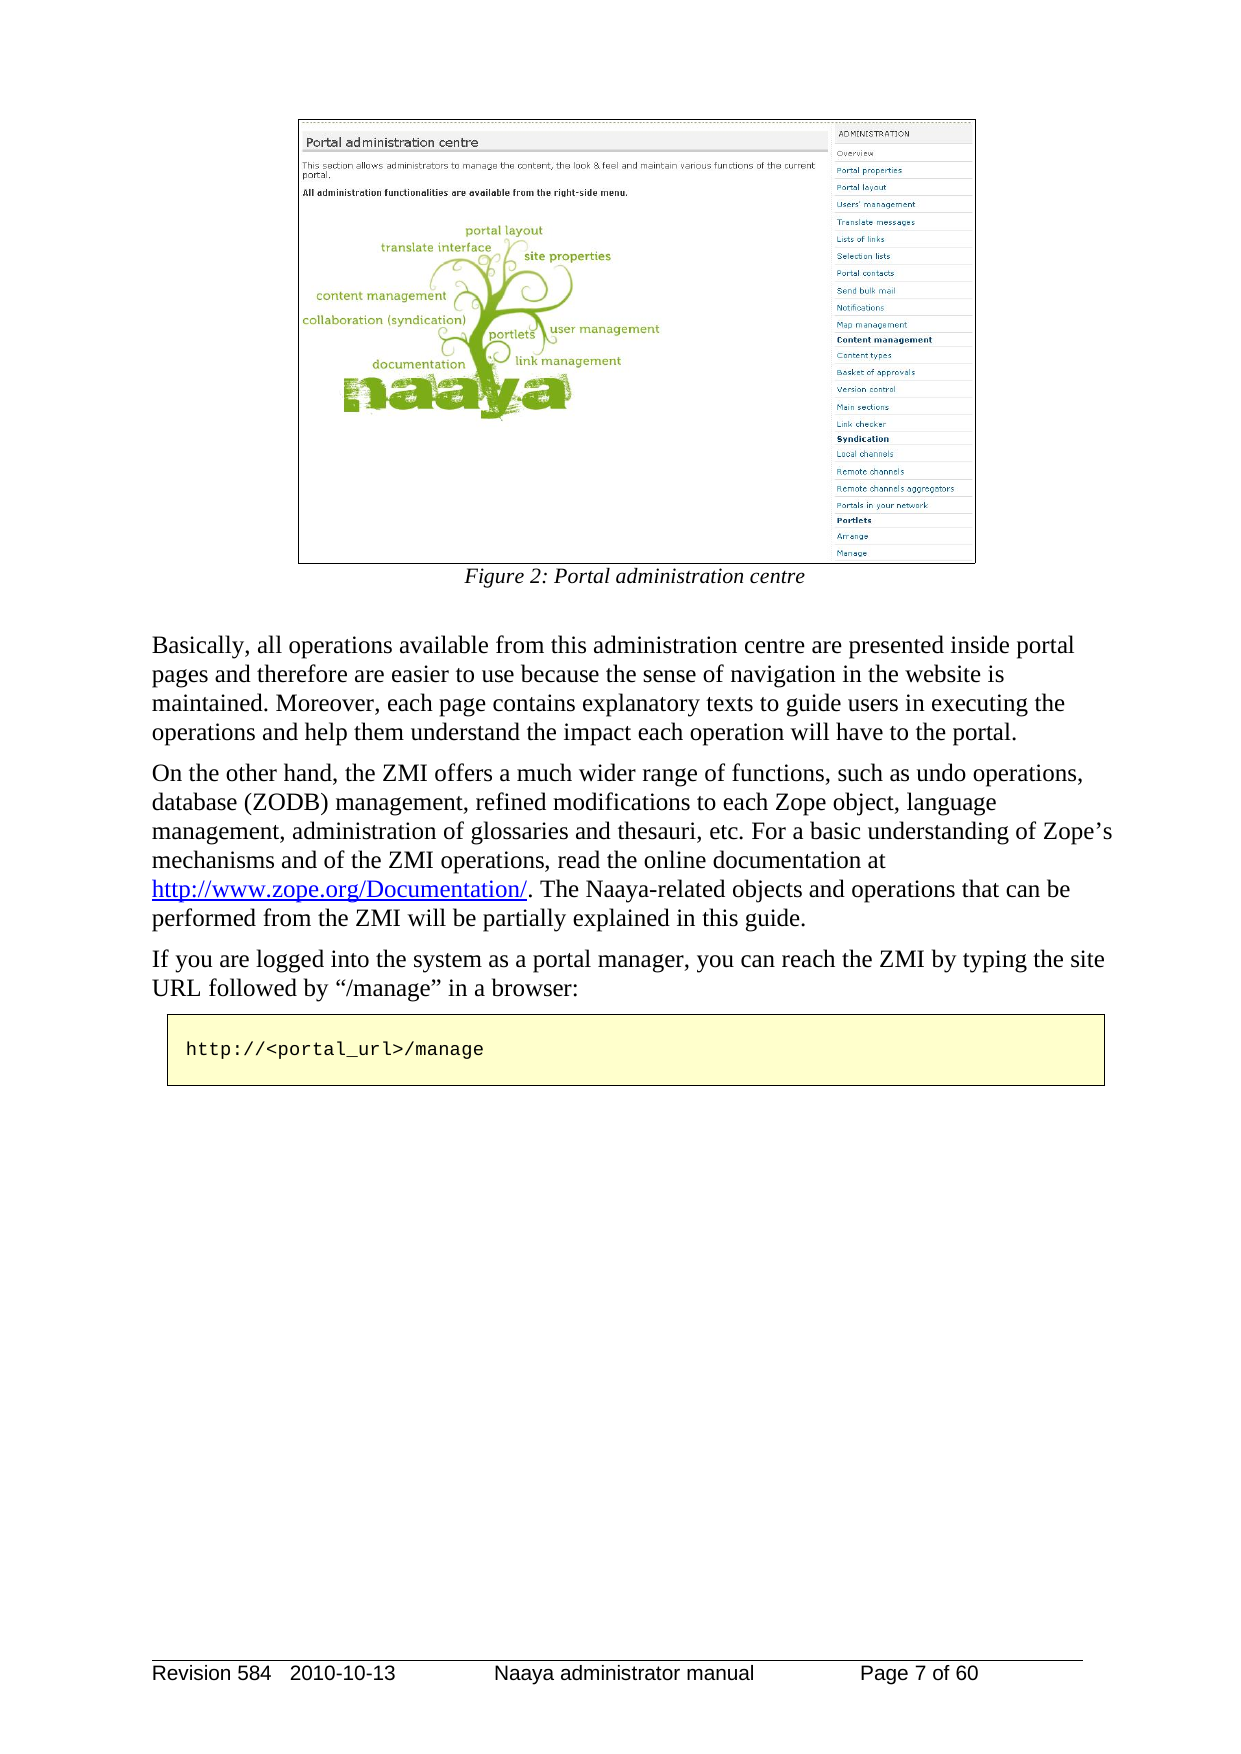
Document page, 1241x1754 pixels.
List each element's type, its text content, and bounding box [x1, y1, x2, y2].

list http://<portal_url>/manage [168, 1035, 1104, 1057]
text If you are logged into the system as a portal manager, you can reach the ZMI by typing the site URL followed by “/manage” in a browser: [152, 944, 1120, 1002]
text Figure 2: Portal administration centre [290, 119, 982, 589]
text On the other hand, the ZMI offers a much wider range of functions, such as undo operations, database (ZODB) management, refined modifications to each Zope object, language management, administration of glossaries and thesauri, etc. For a basic understanding of Zope’s mechanisms and of the ZMI operations, read the online documentation at http://www.zope.org/Documentation/. The Naaya-related objects and operations that can be performed from the ZMI will be partially explained in this guide. [152, 758, 1120, 932]
text Basically, all operations available from this administration centre are presented inside portal pages and therefore are easier to use because the sense of navigation in the website is maintained. Moreover, each page contains explanatory texts to guide users in executing the operations and help them understand the impact each operation will have to the portal. [152, 630, 1120, 746]
picture [301, 122, 973, 561]
